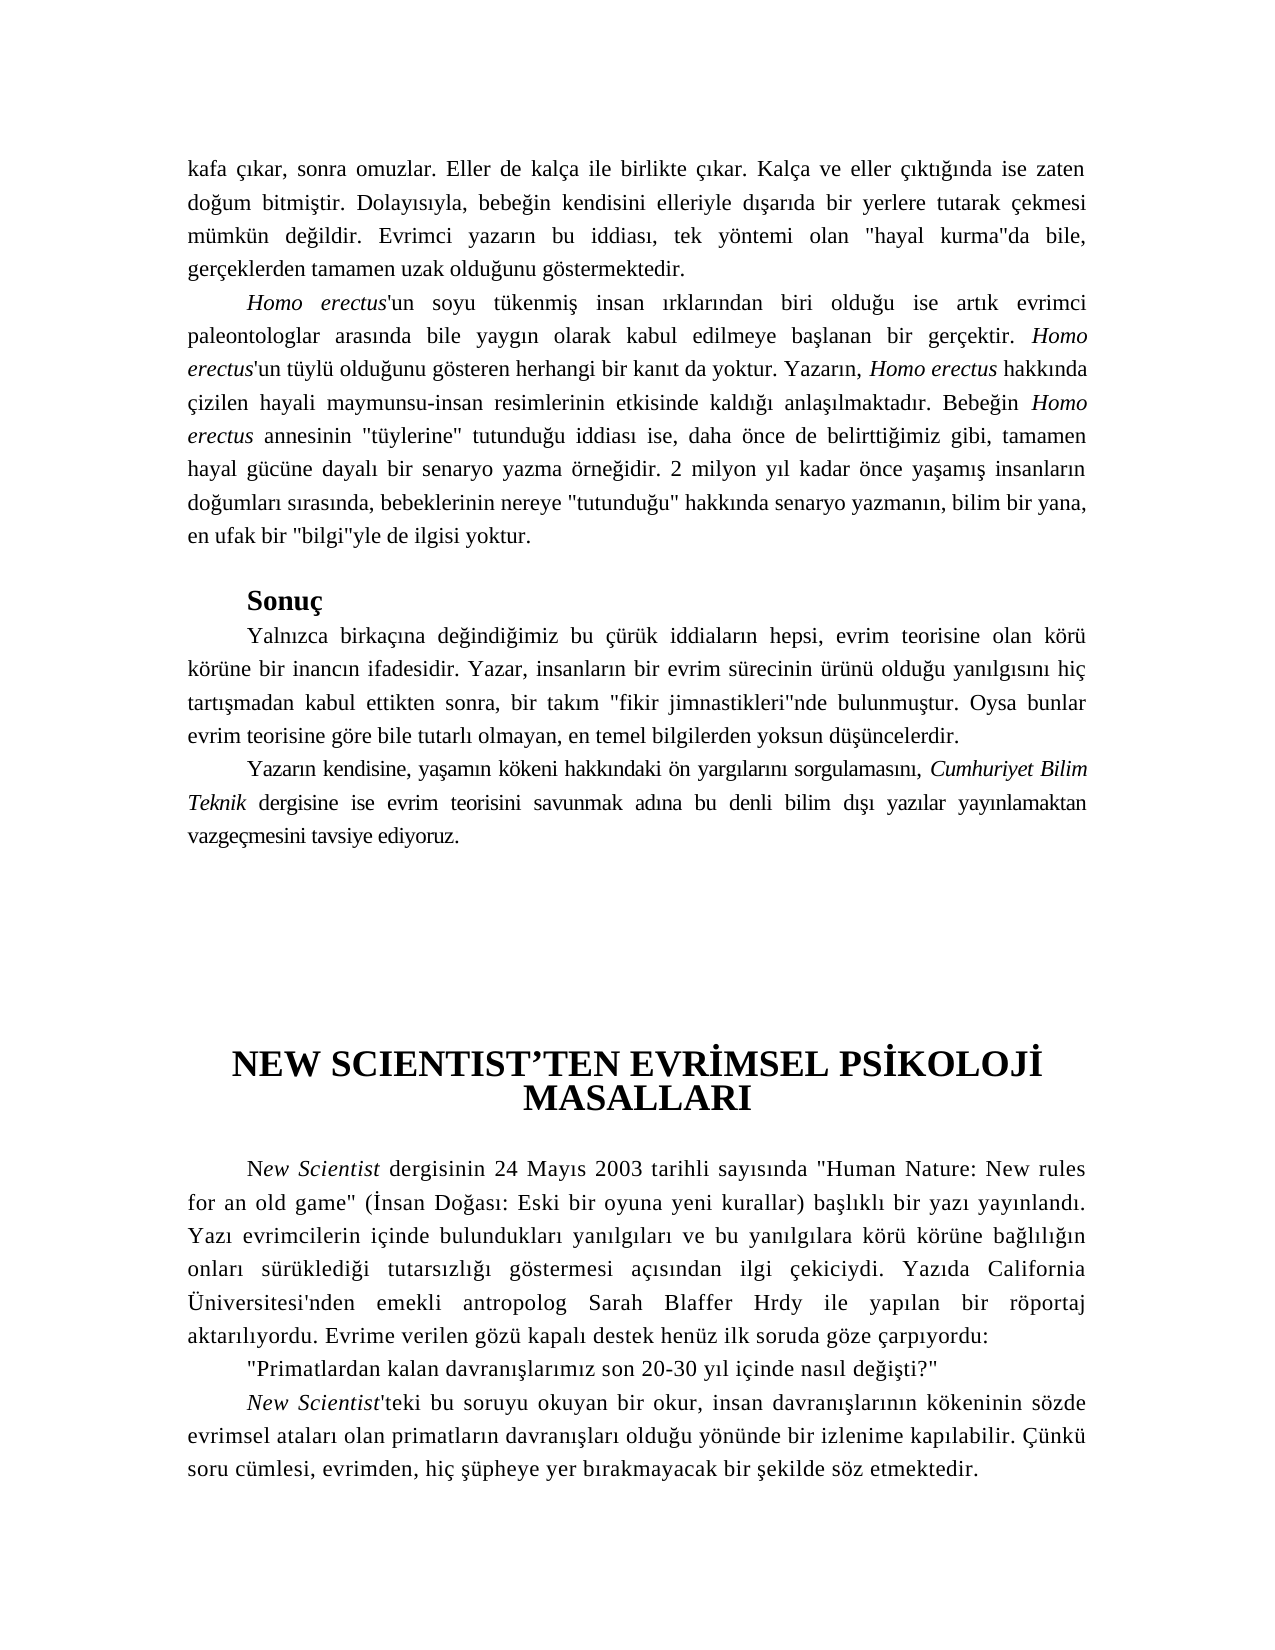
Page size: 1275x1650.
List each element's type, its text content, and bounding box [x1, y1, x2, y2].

text Sonuç [187, 583, 1087, 617]
text New Scientist'teki bu soruyu okuyan bir okur, insan davranışlarının kökeninin sözde evrimsel ataları olan primatların davranışları olduğu yönünde bir izlenime kapılabilir. Çünkü soru cümlesi, evrimden, hiç şüpheye yer bırakmayacak bir şekilde söz etmektedir. [187, 1383, 1087, 1483]
text Homo erectus'un soyu tükenmiş insan ırklarından biri olduğu ise artık evrimci paleontologlar arasında bile yaygın olarak kabul edilmeye başlanan bir gerçektir. Homo erectus'un tüylü olduğunu gösteren herhangi bir kanıt da yoktur. Yazarın, Homo erectus hakkında çizilen hayali maymunsu-insan resimlerinin etkisinde kaldığı anlaşılmaktadır. Bebeğin Homo erectus annesinin "tüylerine" tutunduğu iddiası ise, daha önce de belirttiğimiz gibi, tamamen hayal gücüne dayalı bir senaryo yazma örneğidir. 2 milyon yıl kadar önce yaşamış insanların doğumları sırasında, bebeklerinin nereye "tutunduğu" hakkında senaryo yazmanın, bilim bir yana, en ufak bir "bilgi"yle de ilgisi yoktur. [187, 283, 1087, 550]
text "Primatlardan kalan davranışlarımız son 20-30 yıl içinde nasıl değişti?" [187, 1350, 1087, 1383]
text New Scientist dergisinin 24 Mayıs 2003 tarihli sayısında "Human Nature: New rules for an old game" (İnsan Doğası: Eski bir oyuna yeni kurallar) başlıklı bir yazı yayınlandı. Yazı evrimcilerin içinde bulundukları yanılgıları ve bu yanılgılara körü körüne bağlılığın onları sürüklediği tutarsızlığı göstermesi açısından ilgi çekiciydi. Yazıda California Üniversitesi'nden emekli antropolog Sarah Blaffer Hrdy ile yapılan bir röportaj aktarılıyordu. Evrime verilen gözü kapalı destek henüz ilk soruda göze çarpıyordu: [187, 1150, 1087, 1350]
text Yalnızca birkaçına değindiğimiz bu çürük iddiaların hepsi, evrim teorisine olan körü körüne bir inancın ifadesidir. Yazar, insanların bir evrim sürecinin ürünü olduğu yanılgısını hiç tartışmadan kabul ettikten sonra, bir takım "fikir jimnastikleri"nde bulunmuştur. Oysa bunlar evrim teorisine göre bile tutarlı olmayan, en temel bilgilerden yoksun düşüncelerdir. [187, 617, 1087, 750]
text NEW SCIENTIST’TEN EVRİMSEL PSİKOLOJİ MASALLARI [187, 1050, 1087, 1117]
text Yazarın kendisine, yaşamın kökeni hakkındaki ön yargılarını sorgulamasını, Cumhuriyet Bilim Teknik dergisine ise evrim teorisini savunmak adına bu denli bilim dışı yazılar yayınlamaktan vazgeçmesini tavsiye ediyoruz. [187, 750, 1087, 850]
text kafa çıkar, sonra omuzlar. Eller de kalça ile birlikte çıkar. Kalça ve eller çıktığında ise zaten doğum bitmiştir. Dolayısıyla, bebeğin kendisini elleriyle dışarıda bir yerlere tutarak çekmesi mümkün değildir. Evrimci yazarın bu iddiası, tek yöntemi olan "hayal kurma"da bile, gerçeklerden tamamen uzak olduğunu göstermektedir. [187, 150, 1087, 283]
